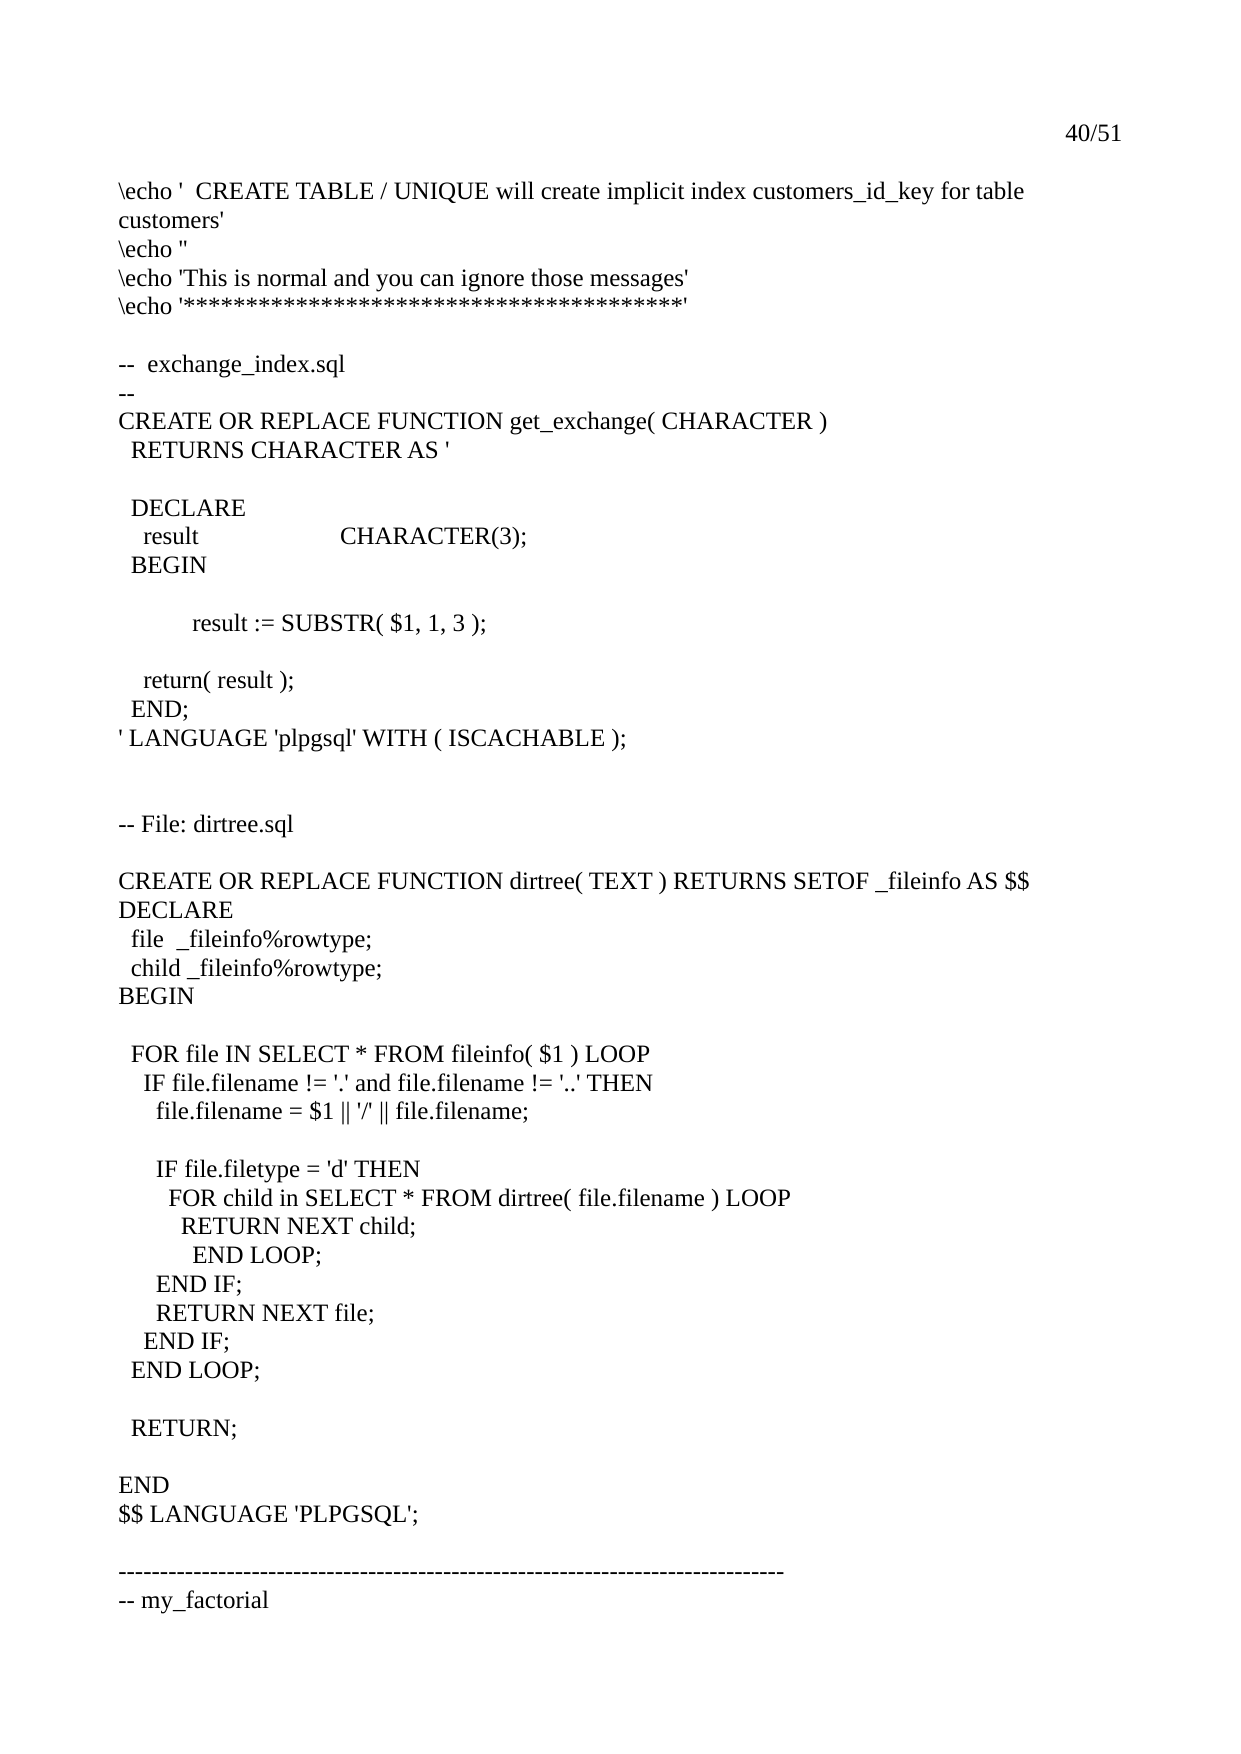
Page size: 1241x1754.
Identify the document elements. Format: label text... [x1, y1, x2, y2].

text $$ LANGUAGE 'PLPGSQL'; [118, 1499, 1122, 1528]
text FOR file IN SELECT * FROM fileinfo( $1 ) LOOP [118, 1039, 1122, 1068]
text file.filename = $1 || '/' || file.filename; [118, 1096, 1122, 1125]
text return( result ); [118, 665, 1122, 694]
text file _fileinfo%rowtype; [118, 924, 1122, 953]
text result CHARACTER(3); [118, 521, 1122, 550]
text \echo '' [118, 234, 1122, 263]
text \echo '****************************************' [118, 291, 1122, 320]
text -- my_factorial [118, 1585, 1122, 1614]
text END; [118, 694, 1122, 723]
text result := SUBSTR( $1, 1, 3 ); [118, 608, 1122, 636]
text CREATE OR REPLACE FUNCTION get_exchange( CHARACTER ) [118, 406, 1122, 435]
text RETURNS CHARACTER AS ' [118, 435, 1122, 464]
text END [118, 1470, 1122, 1499]
text DECLARE [118, 493, 1122, 521]
text -------------------------------------------------------------------------------- [118, 1556, 1122, 1585]
text BEGIN [118, 550, 1122, 579]
text BEGIN [118, 981, 1122, 1010]
text IF file.filetype = 'd' THEN [118, 1154, 1122, 1183]
text END LOOP; [118, 1240, 1122, 1269]
text -- File: dirtree.sql [118, 809, 1122, 838]
text \echo ' CREATE TABLE / UNIQUE will create implicit index customers_id_key for table customers' [118, 176, 1122, 234]
text END IF; [118, 1269, 1122, 1298]
text RETURN NEXT child; [118, 1211, 1122, 1240]
text FOR child in SELECT * FROM dirtree( file.filename ) LOOP [118, 1183, 1122, 1211]
text IF file.filename != '.' and file.filename != '..' THEN [118, 1068, 1122, 1096]
text END LOOP; [118, 1355, 1122, 1384]
text CREATE OR REPLACE FUNCTION dirtree( TEXT ) RETURNS SETOF _fileinfo AS $$ [118, 866, 1122, 895]
text -- [118, 378, 1122, 406]
text child _fileinfo%rowtype; [118, 953, 1122, 981]
text -- exchange_index.sql [118, 349, 1122, 378]
text ' LANGUAGE 'plpgsql' WITH ( ISCACHABLE ); [118, 723, 1122, 751]
text RETURN NEXT file; [118, 1298, 1122, 1326]
text END IF; [118, 1326, 1122, 1355]
text DECLARE [118, 895, 1122, 924]
text \echo 'This is normal and you can ignore those messages' [118, 263, 1122, 291]
text RETURN; [118, 1413, 1122, 1441]
